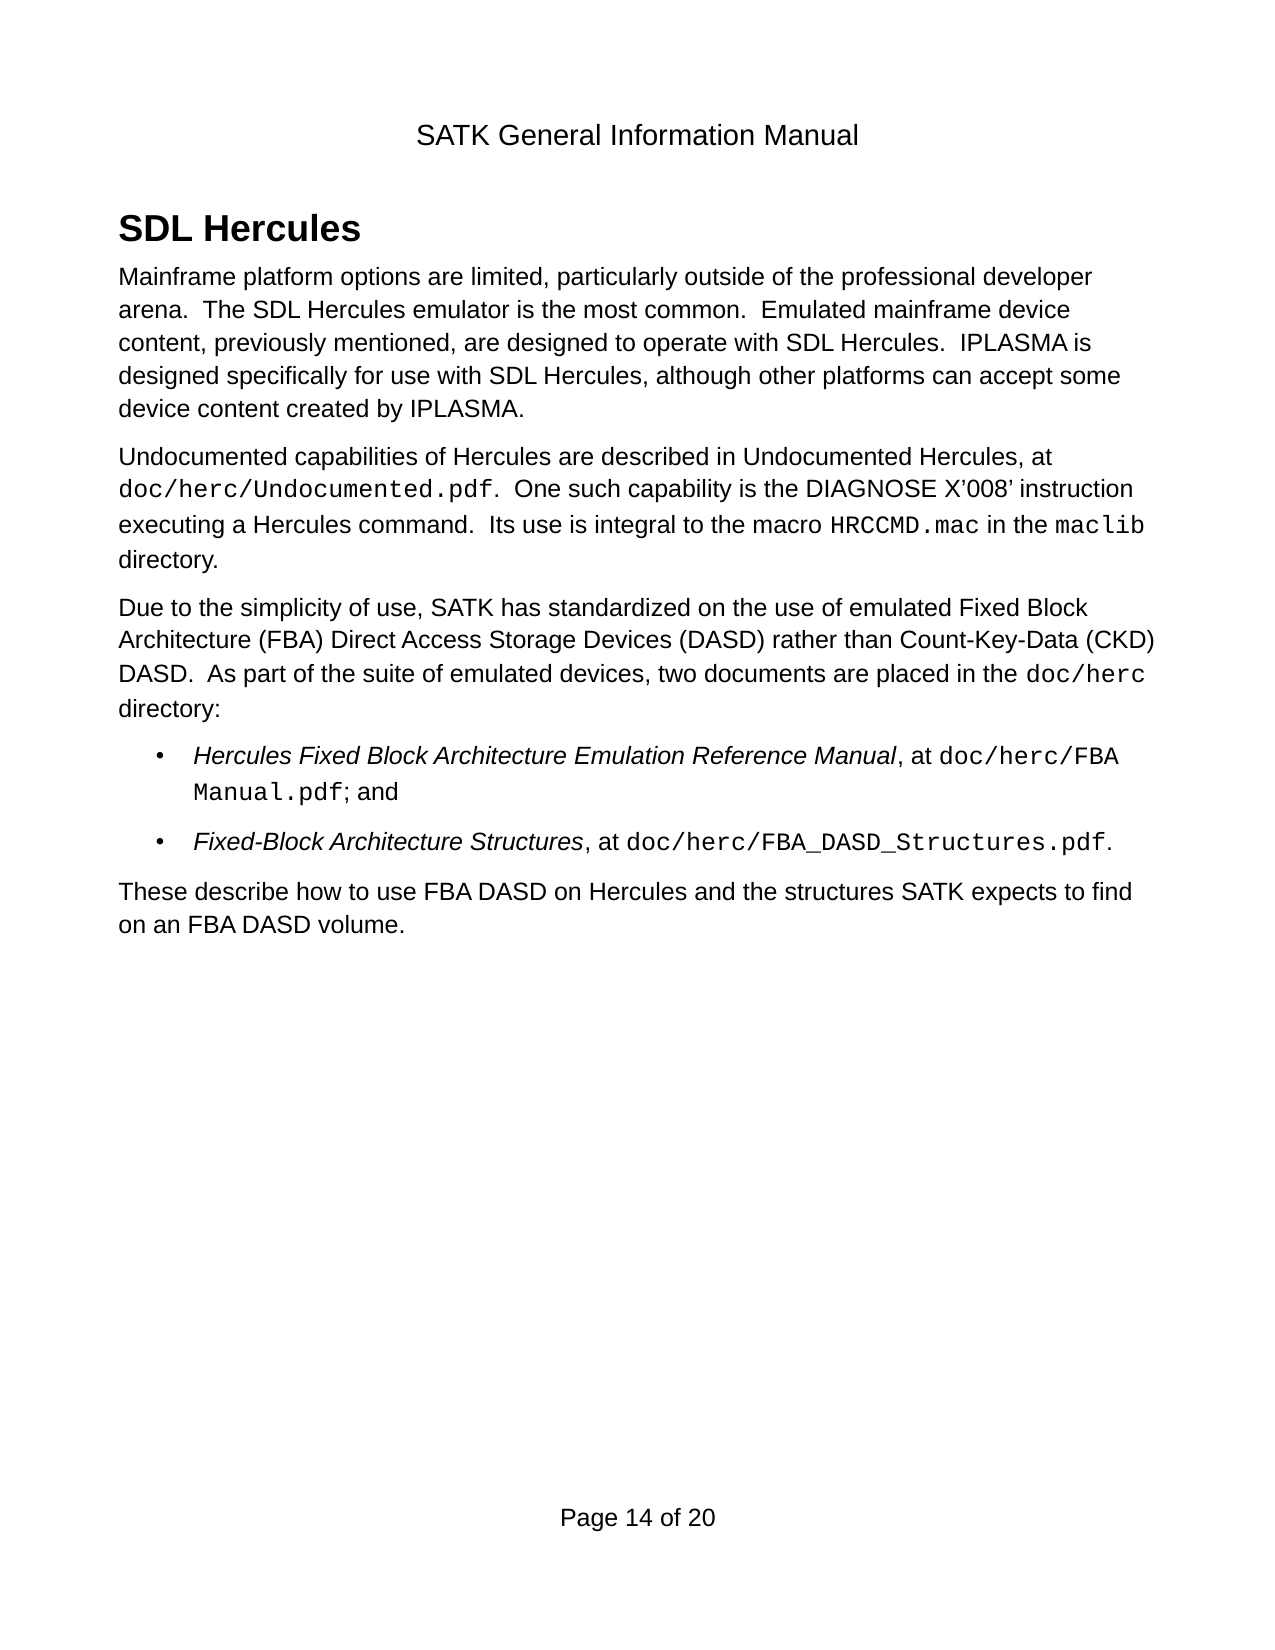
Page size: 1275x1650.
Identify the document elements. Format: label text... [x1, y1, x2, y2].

text Due to the simplicity of use, SATK has standardized on the use of emulated Fixed Block Architecture (FBA) Direct Access Storage Devices (DASD) rather than Count-Key-Data (CKD) DASD. As part of the suite of emulated devices, two documents are placed in the doc/herc directory: [118, 592, 1157, 722]
text These describe how to use FBA DASD on Hercules and the structures SATK expects to find on an FBA DASD volume. [118, 877, 1157, 938]
list Hercules Fixed Block Architecture Emulation Reference Manual, at doc/herc/FBA Manual.pdf; and [156, 741, 1157, 807]
text Undocumented capabilities of Hercules are described in Undocumented Hercules, at doc/herc/Undocumented.pdf. One such capability is the DIAGNOSE X’008’ instruction executing a Hercules command. Its use is integral to the macro HRCCMD.mac in the maclib directory. [118, 441, 1157, 574]
subtitle SDL Hercules [118, 206, 1157, 249]
list Fixed-Block Architecture Structures, at doc/herc/FBA_DASD_Structures.pdf. [156, 827, 1157, 858]
text Mainframe platform options are limited, particularly outside of the professional developer arena. The SDL Hercules emulator is the most common. Emulated mainframe device content, previously mentioned, are designed to operate with SDL Hercules. IPLASMA is designed specifically for use with SDL Hercules, although other platforms can accept some device content created by IPLASMA. [118, 262, 1157, 423]
